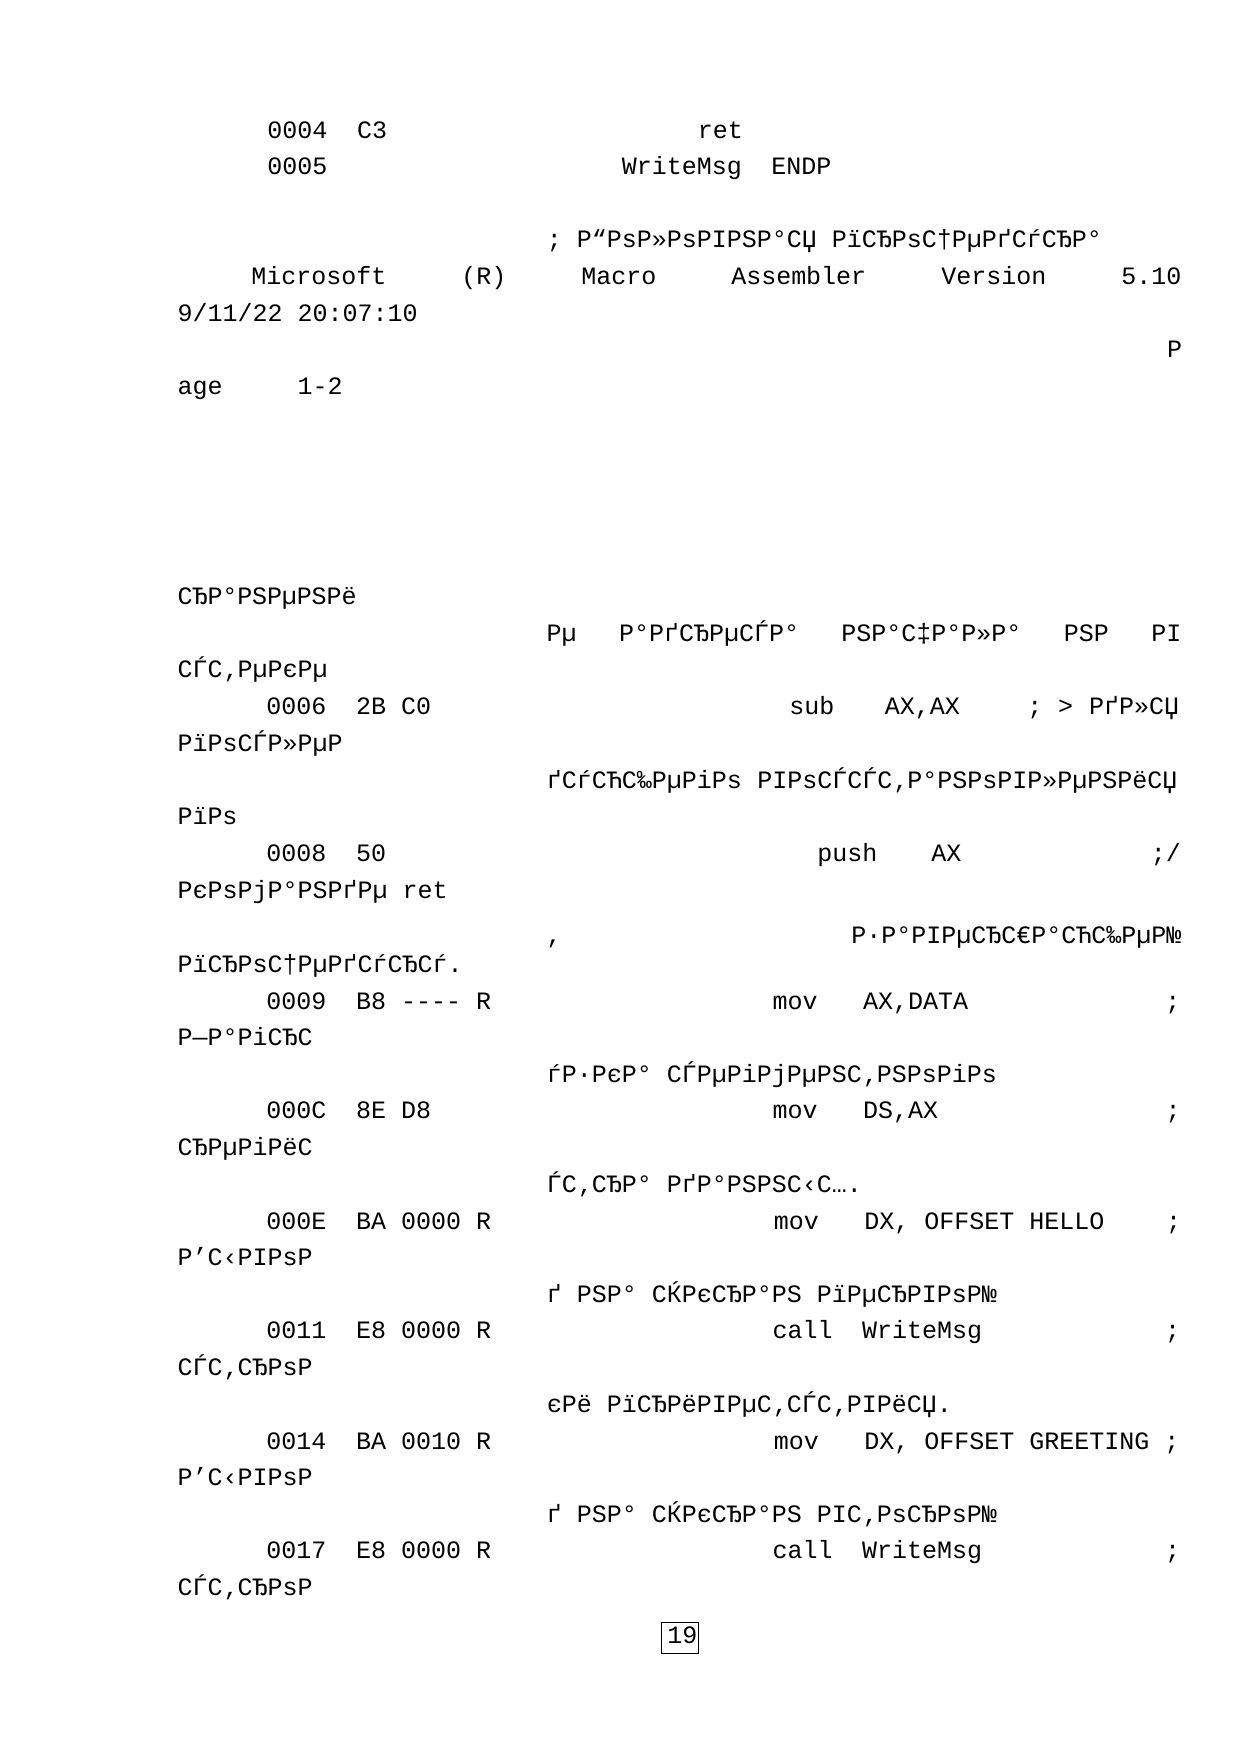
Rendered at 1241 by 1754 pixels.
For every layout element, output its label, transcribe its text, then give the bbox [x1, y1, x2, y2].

text ґ РЅР° СЌРєСЂР°РЅ РїРµСЂРІРѕР№ [547, 1281, 1205, 1310]
table_header ret [504, 117, 757, 149]
table_cell [342, 149, 504, 182]
text 9/11/22 20:07:10 [177, 300, 1205, 328]
table_header [757, 117, 837, 149]
table_header C3 [342, 117, 504, 149]
text ; Р“РѕР»РѕРІРЅР°СЏ РїСЂРѕС†РµРґСѓСЂР° [547, 227, 1205, 255]
text Microsoft (R) Macro Assembler Version 5.10 [251, 263, 1205, 292]
text Рµ Р°РґСЂРµСЃР° РЅР°С‡Р°Р»Р° PSP РІ [546, 621, 1205, 649]
table_cell WriteMsg [504, 149, 757, 182]
text 0009 B8 ---- R mov AX,DATA ; Р—Р°РіСЂС [177, 988, 1180, 1053]
text 000E BA 0000 R mov DX, OFFSET HELLO ; Р’С‹РІРѕР [177, 1208, 1181, 1273]
text РєРѕРјР°РЅРґРµ ret [177, 878, 467, 906]
text РїРѕ [177, 803, 237, 832]
text P [154, 337, 1182, 365]
text СЂРµРіРёС [177, 1135, 1205, 1163]
text 0011 E8 0000 R call WriteMsg ; СЃС‚СЂРѕР [177, 1318, 1180, 1383]
text ЃС‚СЂР° РґР°РЅРЅС‹С…. [547, 1171, 1205, 1200]
text РїСЂРѕС†РµРґСѓСЂСѓ. [177, 951, 467, 980]
text , Р·Р°РІРµСЂС€Р°СЋС‰РµР№ [546, 923, 1205, 951]
text 0014 BA 0010 R mov DX, OFFSET GREETING ; Р’С‹РІРѕР [177, 1428, 1180, 1493]
text 0008 50 push AX ;/ [266, 841, 1205, 869]
text age 1-2 [177, 374, 1205, 402]
text СЂР°РЅРµРЅРё СЃС‚РµРєРµ [177, 539, 358, 685]
text єРё РїСЂРёРІРµС‚СЃС‚РІРёСЏ. [547, 1391, 1205, 1420]
table_header 0004 [262, 117, 342, 149]
text 0017 E8 0000 R call WriteMsg ; СЃС‚СЂРѕР [177, 1538, 1180, 1603]
table_cell ENDP [757, 149, 837, 182]
text ѓР·РєР° СЃРµРіРјРµРЅС‚РЅРѕРіРѕ [547, 1061, 1205, 1089]
text ґСѓСЋС‰РµРіРѕ РІРѕСЃСЃС‚Р°РЅРѕРІР»РµРЅРёСЏ [547, 767, 1205, 796]
table_cell 0005 [262, 149, 342, 182]
text ґ РЅР° СЌРєСЂР°РЅ РІС‚РѕСЂРѕР№ [547, 1501, 1205, 1529]
text 000C 8E D8 mov DS,AX ; [266, 1098, 1205, 1126]
text 0006 2B C0 sub AX,AX ; > РґР»СЏ РїРѕСЃР»РµР [177, 694, 1181, 758]
